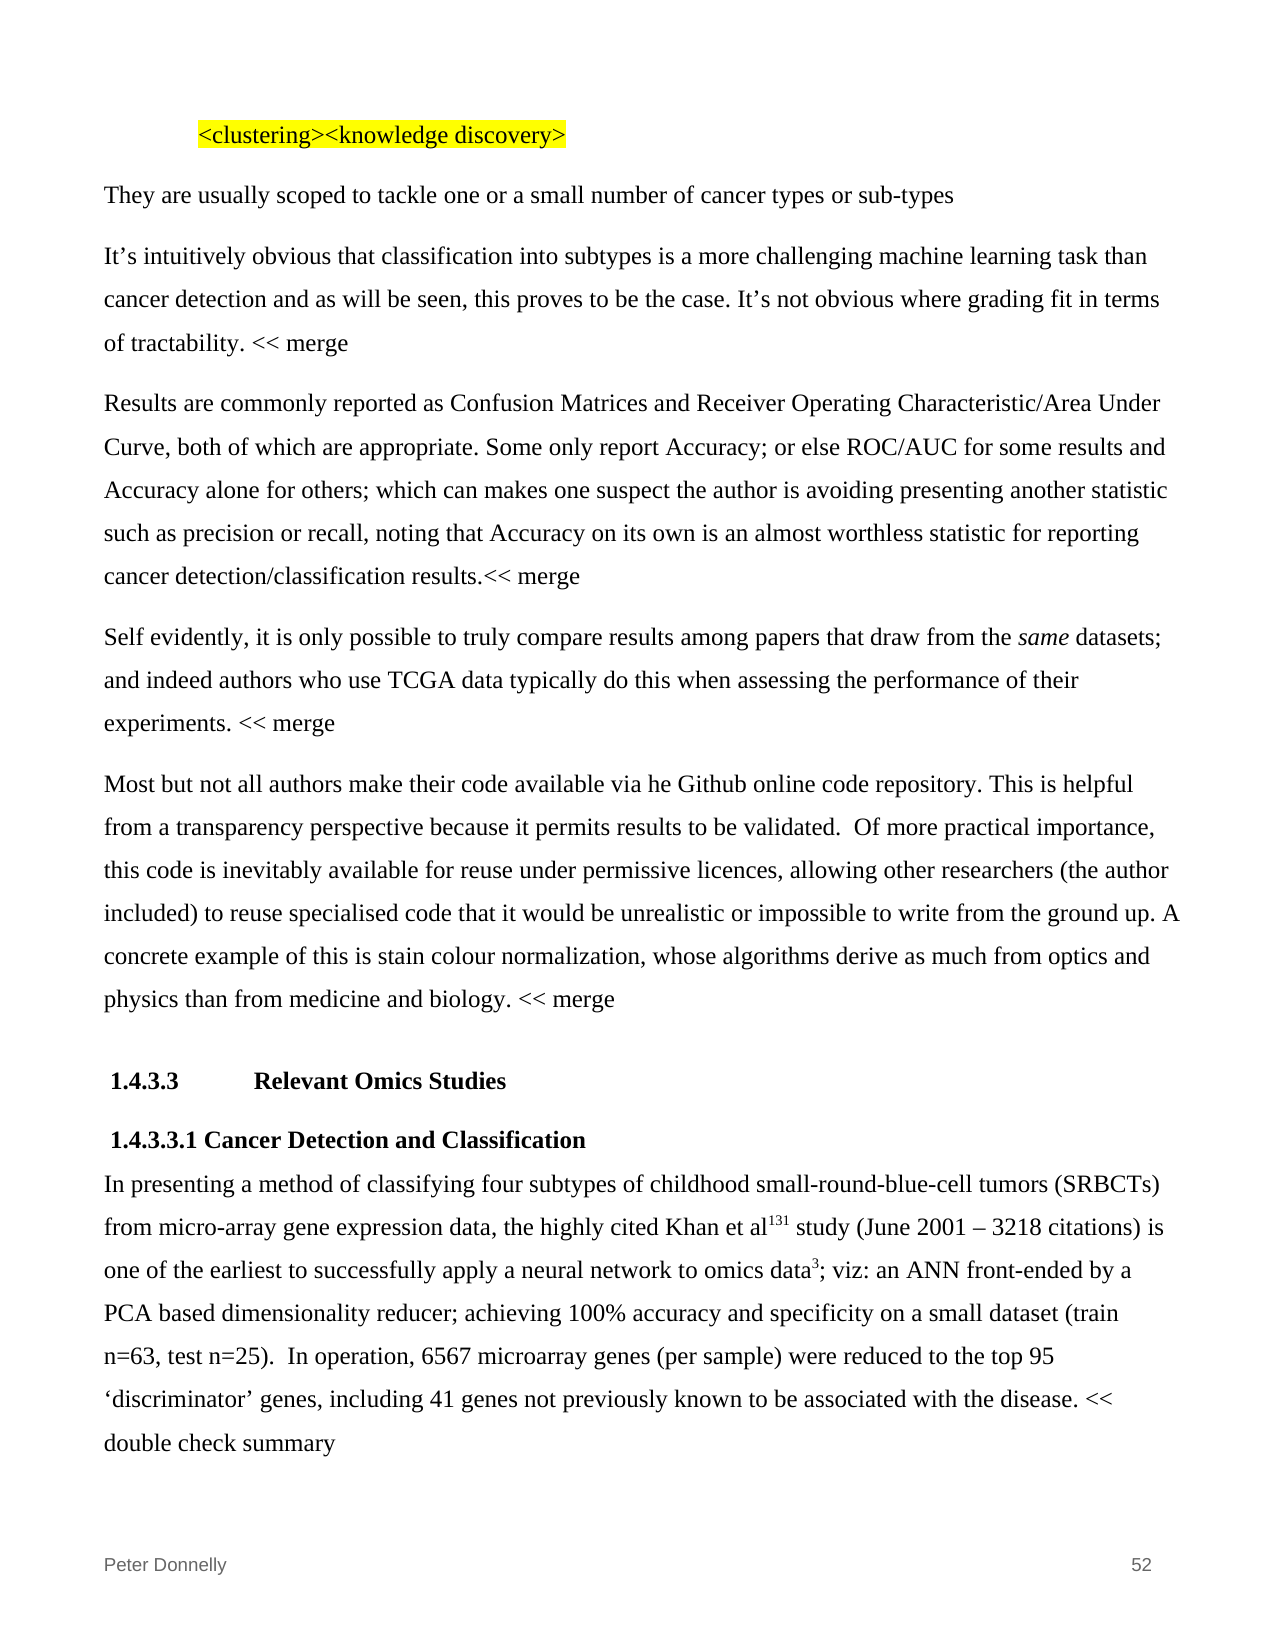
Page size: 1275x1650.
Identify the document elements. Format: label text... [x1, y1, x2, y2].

text Results are commonly reported as Confusion Matrices and Receiver Operating Characteristic/Area Under Curve, both of which are appropriate. Some only report Accuracy; or else ROC/AUC for some results and Accuracy alone for others; which can makes one suspect the author is avoiding presenting another statistic such as precision or recall, noting that Accuracy on its own is an almost worthless statistic for reporting cancer detection/classification results.<< merge [103, 388, 1181, 590]
text They are usually scoped to tackle one or a small number of cancer types or sub-types [103, 181, 1181, 209]
text Self evidently, it is only possible to truly compare results among papers that draw from the same datasets; and indeed authors who use TCGA data typically do this when assessing the performance of their experiments. << merge [103, 622, 1181, 737]
text Most but not all authors make their code available via he Github online code repository. This is helpful from a transparency perspective because it permits results to be validated. Of more practical importance, this code is inevitably available for reuse under permissive licences, allowing other researchers (the author included) to reuse specialised code that it would be unrealistic or impossible to write from the ground up. A concrete example of this is stain colour normalization, whose algorithms derive as much from optics and physics than from medicine and biology. << merge [103, 769, 1181, 1013]
subtitle Relevant Omics Studies [103, 1066, 1181, 1095]
text <clustering><knowledge discovery> [198, 120, 1181, 148]
text In presenting a method of classifying four subtypes of childhood small-round-blue-cell tumors (SRBCTs) from micro-array gene expression data, the highly cited Khan et al study (June 2001 – 3218 citations) is one of the earliest to successfully apply a neural network to omics data; viz: an ANN front-ended by a PCA based dimensionality reducer; achieving 100% accuracy and specificity on a small dataset (train n=63, test n=25). In operation, 6567 microarray genes (per sample) were reduced to the top 95 ‘discriminator’ genes, including 41 genes not previously known to be associated with the disease. << double check summary [103, 1169, 1181, 1456]
text It’s intuitively obvious that classification into subtypes is a more challenging machine learning task than cancer detection and as will be seen, this proves to be the case. It’s not obvious where grading fit in terms of tractability. << merge [103, 241, 1181, 356]
subtitle Cancer Detection and Classification [103, 1125, 1181, 1154]
